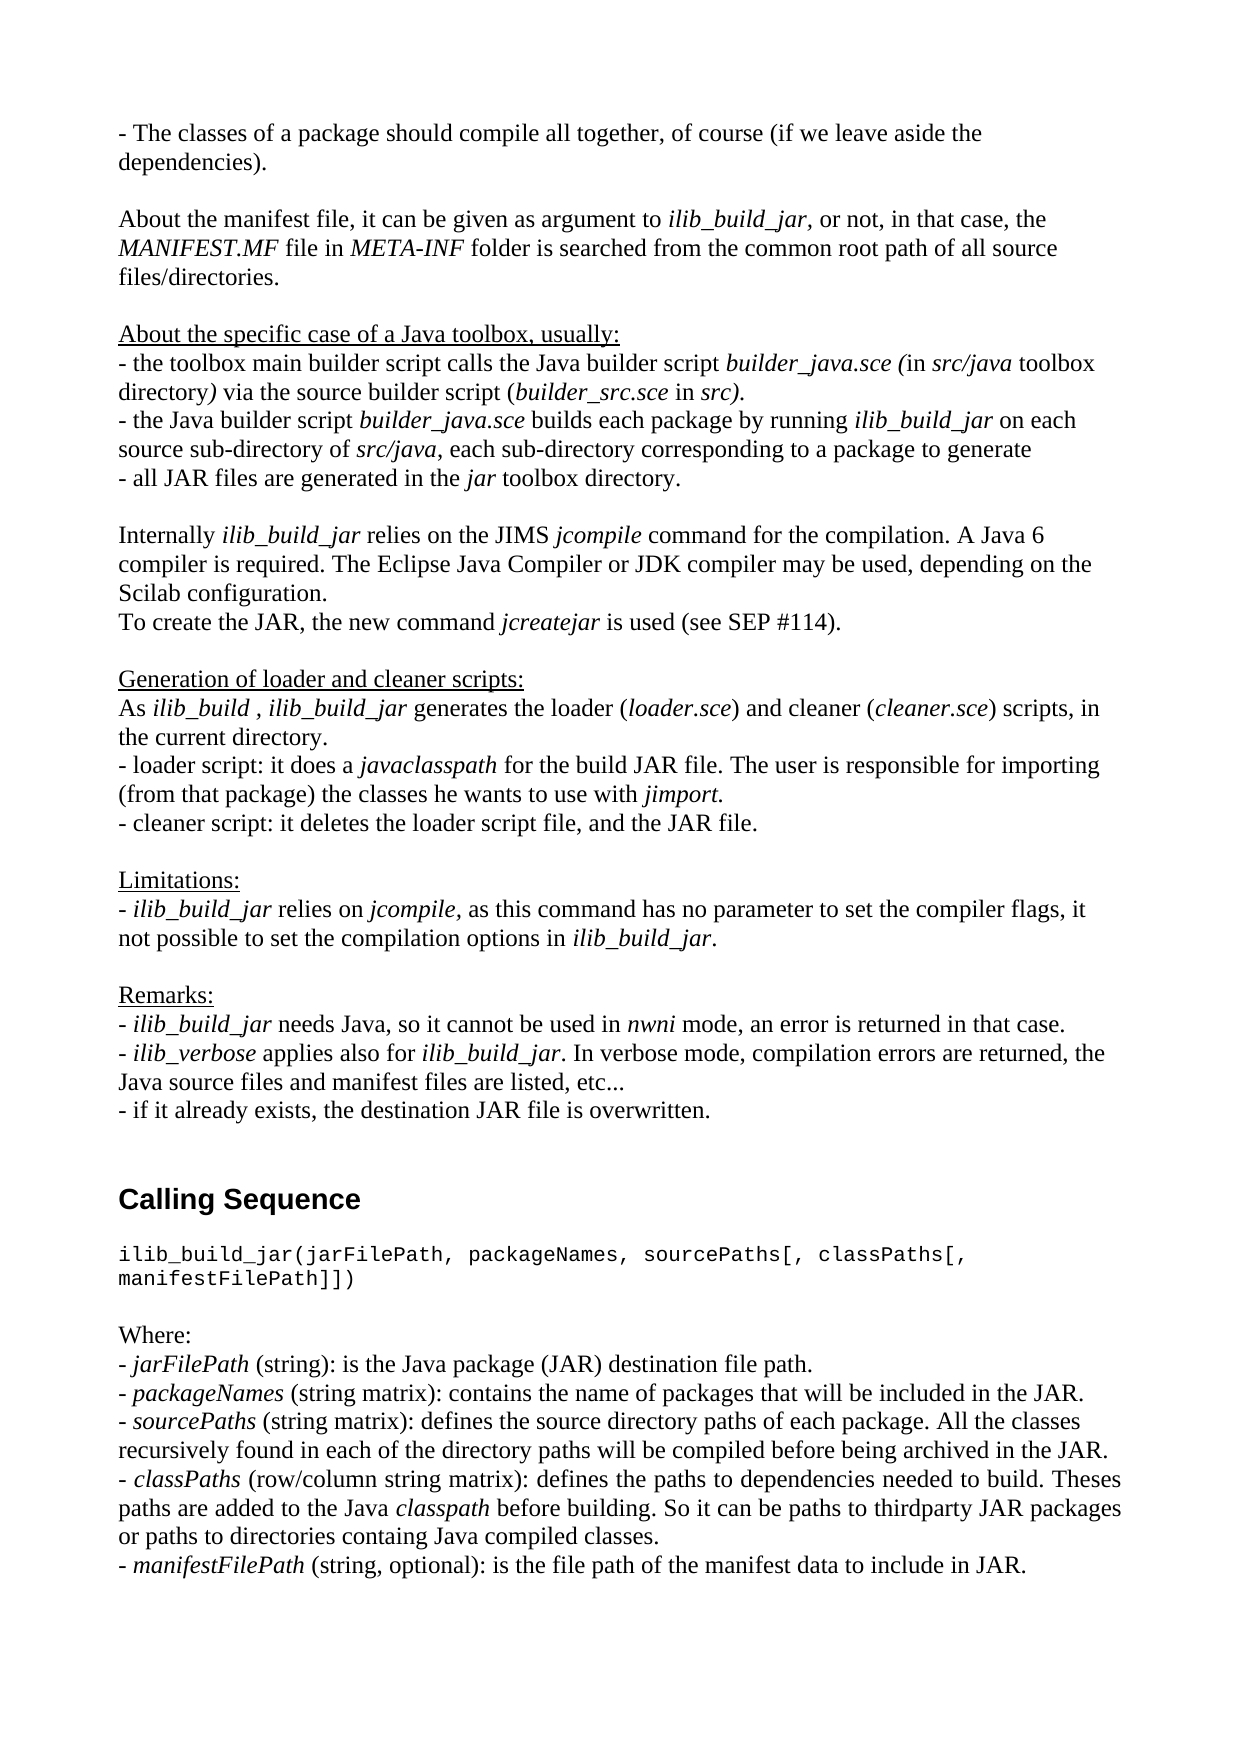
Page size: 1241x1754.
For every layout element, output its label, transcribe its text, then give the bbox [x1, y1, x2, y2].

text - manifestFilePath (string, optional): is the file path of the manifest data to include in JAR. [118, 1550, 1122, 1579]
text - if it already exists, the destination JAR file is overwritten. [118, 1096, 1122, 1124]
text - jarFilePath (string): is the Java package (JAR) destination file path. [118, 1349, 1122, 1378]
text - sourcePaths (string matrix): defines the source directory paths of each package. All the classes recursively found in each of the directory paths will be compiled before being archived in the JAR. [118, 1406, 1122, 1464]
text Limitations: [118, 866, 1122, 894]
text - ilib_build_jar relies on jcompile, as this command has no parameter to set the compiler flags, it not possible to set the compilation options in ilib_build_jar. [118, 894, 1122, 952]
text - packageNames (string matrix): contains the name of packages that will be included in the JAR. [118, 1378, 1122, 1406]
text Where: [118, 1320, 1122, 1349]
text - classPaths (row/column string matrix): defines the paths to dependencies needed to build. Theses paths are added to the Java classpath before building. So it can be paths to thirdparty JAR packages or paths to directories containg Java compiled classes. [118, 1464, 1122, 1550]
text About the specific case of a Java toolbox, usually: [118, 319, 1122, 348]
text - ilib_verbose applies also for ilib_build_jar. In verbose mode, compilation errors are returned, the Java source files and manifest files are listed, etc... [118, 1038, 1122, 1096]
text - all JAR files are generated in the jar toolbox directory. [118, 463, 1122, 492]
text - loader script: it does a javaclasspath for the build JAR file. The user is responsible for importing (from that package) the classes he wants to use with jimport. [118, 751, 1122, 808]
text - The classes of a package should compile all together, of course (if we leave aside the dependencies). [118, 118, 1122, 176]
text - ilib_build_jar needs Java, so it cannot be used in nwni mode, an error is returned in that case. [118, 1009, 1122, 1038]
text Generation of loader and cleaner scripts: [118, 664, 1122, 693]
text Remarks: [118, 981, 1122, 1009]
text Calling Sequence [118, 1182, 1122, 1215]
text Internally ilib_build_jar relies on the JIMS jcompile command for the compilation. A Java 6 compiler is required. The Eclipse Java Compiler or JDK compiler may be used, depending on the Scilab configuration. To create the JAR, the new command jcreatejar is used (see SEP #114). [118, 521, 1122, 636]
text - cleaner script: it deletes the loader script file, and the JAR file. [118, 808, 1122, 837]
text As ilib_build , ilib_build_jar generates the loader (loader.sce) and cleaner (cleaner.sce) scripts, in the current directory. [118, 693, 1122, 751]
text - the Java builder script builder_java.sce builds each package by running ilib_build_jar on each source sub-directory of src/java, each sub-directory corresponding to a package to generate [118, 406, 1122, 463]
text - the toolbox main builder script calls the Java builder script builder_java.sce (in src/java toolbox directory) via the source builder script (builder_src.sce in src). [118, 348, 1122, 406]
text ilib_build_jar(jarFilePath, packageNames, sourcePaths[, classPaths[, manifestFilePath]]) [118, 1244, 1122, 1291]
text About the manifest file, it can be given as argument to ilib_build_jar, or not, in that case, the MANIFEST.MF file in META-INF folder is searched from the common root path of all source files/directories. [118, 204, 1122, 291]
